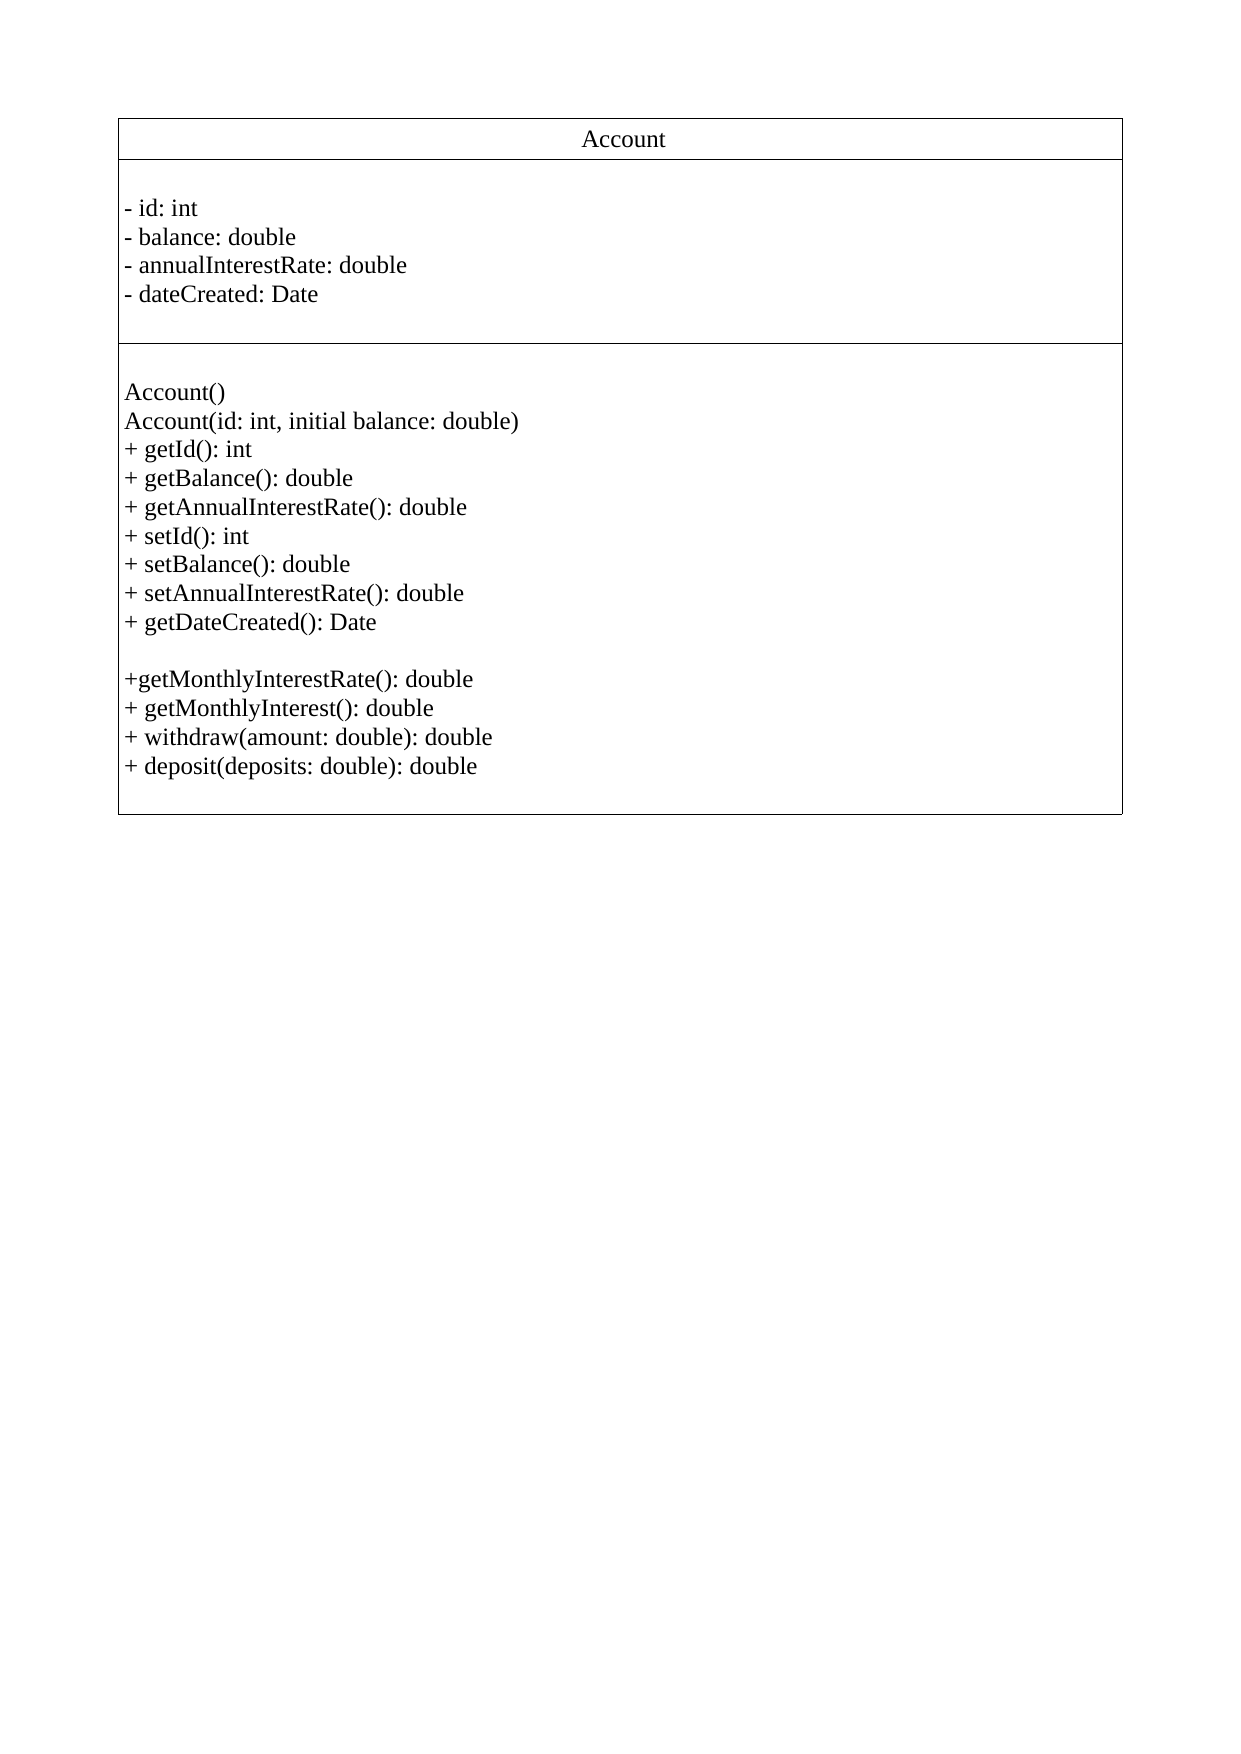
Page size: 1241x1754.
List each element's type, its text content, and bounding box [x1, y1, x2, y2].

table_cell - id: int - balance: double - annualInterestRate: double - dateCreated: Date [119, 160, 1122, 342]
table_header Account [119, 119, 1122, 158]
table_cell Account() Account(id: int, initial balance: double) + getId(): int + getBalance(): double + getAnnualInterestRate(): double + setId(): int + setBalance(): double + setAnnualInterestRate(): double + getDateCreated(): Date +getMonthlyInterestRate(): double + getMonthlyInterest(): double + withdraw(amount: double): double + deposit(deposits: double): double [119, 344, 1122, 814]
